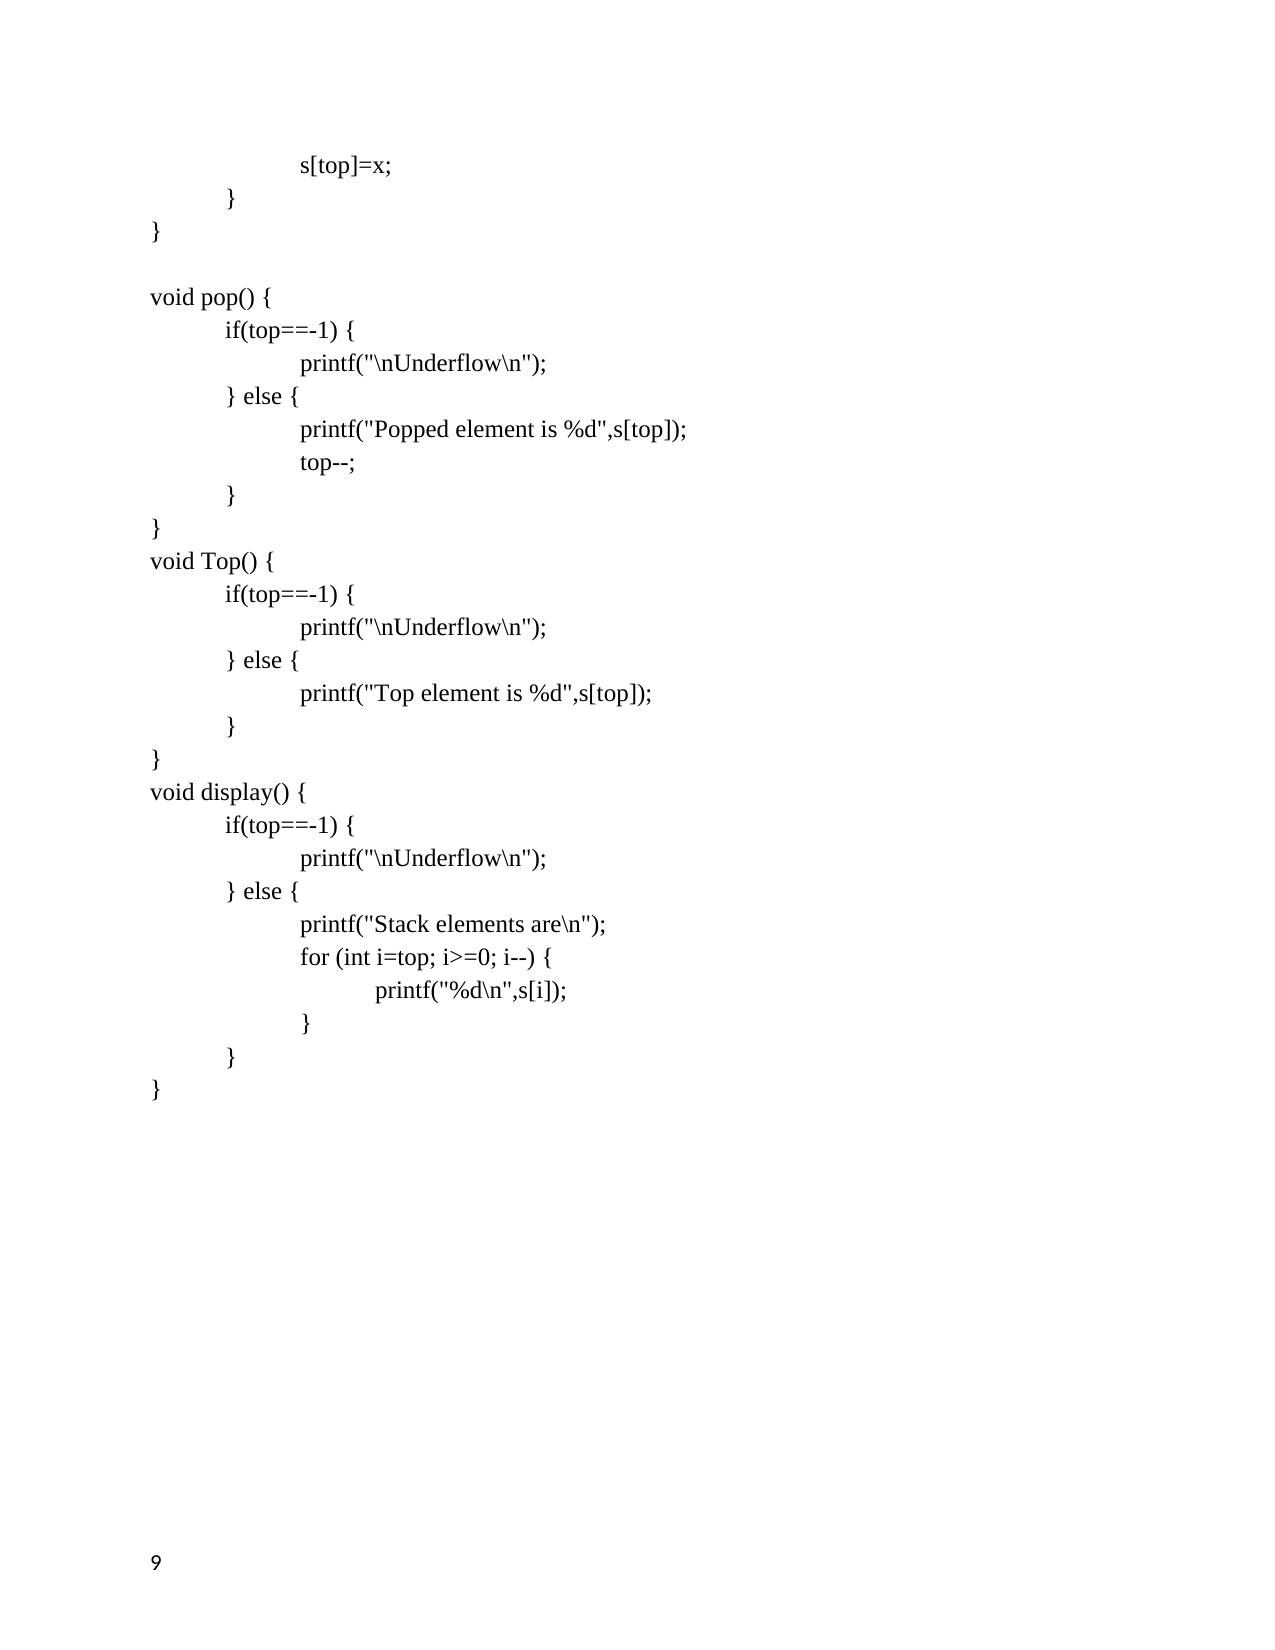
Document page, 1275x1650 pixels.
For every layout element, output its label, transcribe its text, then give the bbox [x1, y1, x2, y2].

text } [150, 1074, 1125, 1103]
text s[top]=x; [150, 150, 1125, 179]
text } [150, 1042, 1125, 1070]
text void pop() { [150, 282, 1125, 311]
text printf("Popped element is %d",s[top]); [150, 414, 1125, 443]
text } [150, 711, 1125, 740]
text printf("Top element is %d",s[top]); [150, 678, 1125, 707]
text top--; [150, 447, 1125, 476]
text printf("\nUnderflow\n"); [150, 348, 1125, 377]
text printf("Stack elements are\n"); [150, 909, 1125, 938]
text printf("\nUnderflow\n"); [150, 843, 1125, 872]
text } else { [150, 876, 1125, 905]
text } [150, 183, 1125, 212]
text } else { [150, 381, 1125, 410]
text if(top==-1) { [150, 315, 1125, 344]
text } [150, 513, 1125, 542]
text for (int i=top; i>=0; i--) { [150, 942, 1125, 971]
text } [150, 480, 1125, 509]
text } [150, 216, 1125, 245]
text void Top() { [150, 546, 1125, 575]
text } else { [150, 645, 1125, 674]
text } [150, 1008, 1125, 1037]
text printf("%d\n",s[i]); [150, 976, 1125, 1004]
text void display() { [150, 777, 1125, 806]
text printf("\nUnderflow\n"); [150, 612, 1125, 641]
text } [150, 744, 1125, 773]
text if(top==-1) { [150, 810, 1125, 839]
text if(top==-1) { [150, 579, 1125, 608]
